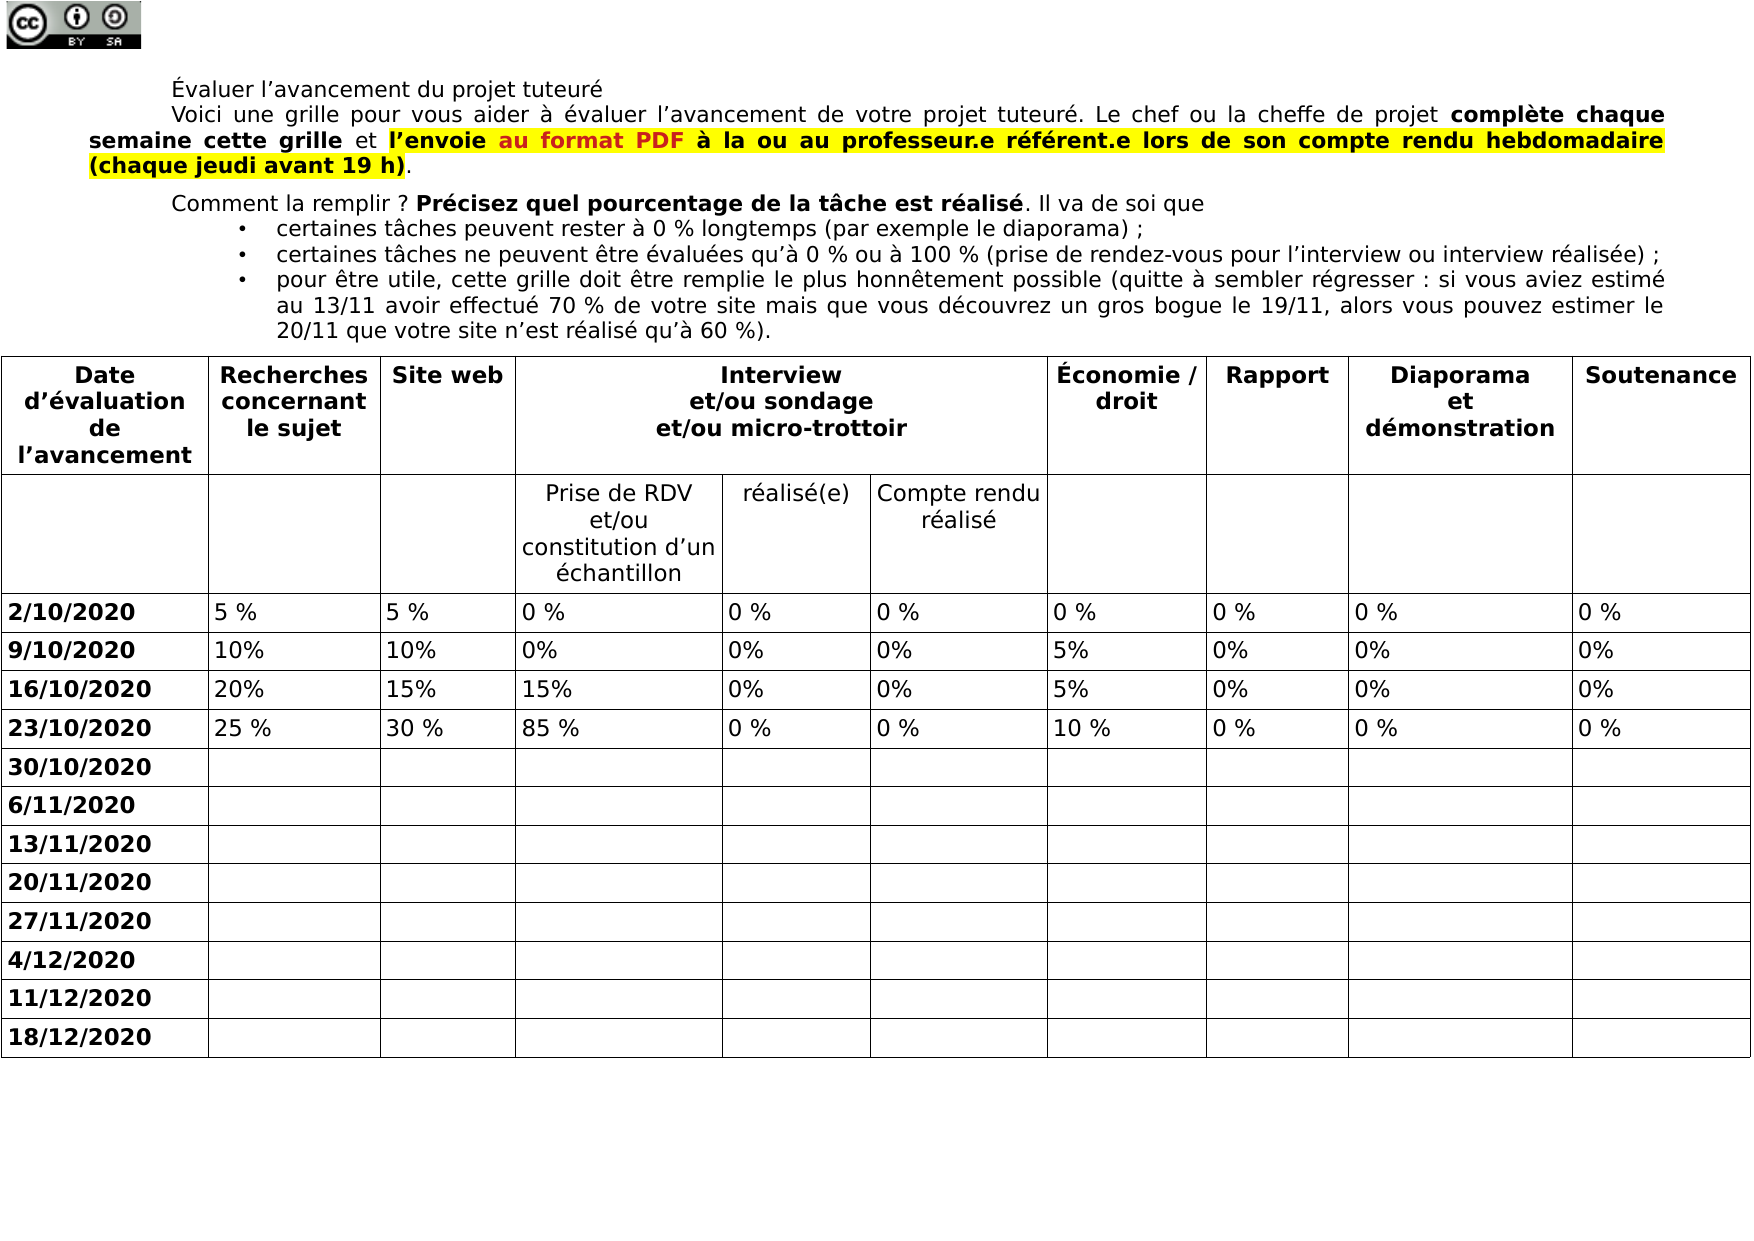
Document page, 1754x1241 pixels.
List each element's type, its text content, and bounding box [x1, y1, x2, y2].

table_cell [209, 864, 380, 902]
table_cell [516, 980, 722, 1018]
table_cell 0% [1573, 671, 1750, 709]
table_cell [381, 787, 515, 825]
table_cell [1048, 1019, 1206, 1057]
table_cell 10 % [1048, 710, 1206, 747]
table_header Interview et/ou sondage et/ou micro-trottoir [516, 357, 1047, 474]
table_cell 10% [381, 633, 515, 670]
table_cell [1048, 864, 1206, 902]
table_cell [516, 749, 722, 786]
table_cell [1573, 1019, 1750, 1057]
text Comment la remplir ? Précisez quel pourcentage de la tâche est réalisé. Il va de soi que [88, 191, 1665, 216]
table_cell [723, 787, 870, 825]
table_cell réalisé(e) [723, 475, 870, 593]
table_cell [516, 1019, 722, 1057]
table_cell [1207, 942, 1348, 979]
list certaines tâches ne peuvent être évaluées qu’à 0 % ou à 100 % (prise de rendez-vous pour l’interview ou interview réalisée) ; [238, 242, 1665, 267]
text Voici une grille pour vous aider à évaluer l’avancement de votre projet tuteuré. Le chef ou la cheffe de projet complète chaque semaine cette grille et l’envoie au format PDF à la ou au professeur.e référent.e lors de son compte rendu hebdomadaire (chaque jeudi avant 19 h). [88, 102, 1665, 179]
table_cell [1349, 942, 1572, 979]
table_cell [723, 980, 870, 1018]
table_cell 0 % [1207, 594, 1348, 631]
table_cell [1048, 475, 1206, 593]
table_cell [209, 475, 380, 593]
table_cell 0 % [1573, 710, 1750, 747]
table_cell [1349, 980, 1572, 1018]
table_cell 15% [516, 671, 722, 709]
table_cell [1573, 864, 1750, 902]
picture [6, 1, 142, 49]
table_cell [381, 475, 515, 593]
table_cell 2/10/2020 [2, 594, 208, 631]
table_cell [1207, 1019, 1348, 1057]
table_cell 0% [1349, 633, 1572, 670]
table_cell [723, 942, 870, 979]
table_cell [381, 942, 515, 979]
table_cell [516, 864, 722, 902]
table_cell [381, 980, 515, 1018]
table_cell [1349, 749, 1572, 786]
table_cell 27/11/2020 [2, 903, 208, 941]
table_cell [723, 826, 870, 863]
table_cell [1349, 826, 1572, 863]
table_cell 18/12/2020 [2, 1019, 208, 1057]
table_cell 0% [516, 633, 722, 670]
table_cell 0% [871, 671, 1047, 709]
table_cell 5% [1048, 671, 1206, 709]
table_cell 0 % [1573, 594, 1750, 631]
table_cell [1573, 942, 1750, 979]
table_cell 0 % [723, 710, 870, 747]
table_cell 13/11/2020 [2, 826, 208, 863]
table_cell [1207, 864, 1348, 902]
table_cell [871, 942, 1047, 979]
table_cell [1349, 903, 1572, 941]
table_cell 5 % [381, 594, 515, 631]
table_cell 0 % [1207, 710, 1348, 747]
table_cell [1207, 903, 1348, 941]
table_cell [209, 826, 380, 863]
table_cell [1207, 826, 1348, 863]
table_header Recherches concernant le sujet [209, 357, 380, 474]
table_cell [1048, 942, 1206, 979]
table_cell [1048, 787, 1206, 825]
table_cell 0% [723, 633, 870, 670]
table_cell 30/10/2020 [2, 749, 208, 786]
table_cell [209, 980, 380, 1018]
table_cell [209, 903, 380, 941]
table_cell [871, 826, 1047, 863]
table_header Soutenance [1573, 357, 1750, 474]
table_cell [723, 1019, 870, 1057]
table_cell [1573, 980, 1750, 1018]
table_header Économie / droit [1048, 357, 1206, 474]
table_cell [1207, 787, 1348, 825]
table_cell [381, 826, 515, 863]
table_cell [1048, 980, 1206, 1018]
table_cell [1573, 787, 1750, 825]
table_cell [1349, 475, 1572, 593]
table_cell [871, 980, 1047, 1018]
table_cell [723, 903, 870, 941]
table_cell [209, 749, 380, 786]
table_cell 9/10/2020 [2, 633, 208, 670]
subtitle Évaluer l’avancement du projet tuteuré [88, 77, 1665, 102]
table_cell [209, 787, 380, 825]
table_cell 15% [381, 671, 515, 709]
table_cell [1349, 787, 1572, 825]
table_cell [871, 1019, 1047, 1057]
table_cell [1573, 903, 1750, 941]
table_cell [1207, 980, 1348, 1018]
table_cell 0 % [516, 594, 722, 631]
table_cell [1207, 749, 1348, 786]
table_cell [381, 1019, 515, 1057]
table_cell [871, 864, 1047, 902]
table_cell [1048, 749, 1206, 786]
table_cell [723, 749, 870, 786]
table_cell 5 % [209, 594, 380, 631]
table_cell [871, 787, 1047, 825]
table_cell [1207, 475, 1348, 593]
table_cell [1573, 749, 1750, 786]
table_cell 0% [1349, 671, 1572, 709]
table_cell [381, 903, 515, 941]
table_cell [1349, 864, 1572, 902]
table_cell Prise de RDV et/ou constitution d’un échantillon [516, 475, 722, 593]
table_cell 30 % [381, 710, 515, 747]
table_cell [381, 864, 515, 902]
table_cell 85 % [516, 710, 722, 747]
table_cell 0% [1573, 633, 1750, 670]
table_header Date d’évaluation de l’avancement [2, 357, 208, 474]
list certaines tâches peuvent rester à 0 % longtemps (par exemple le diaporama) ; [238, 216, 1665, 242]
table_cell 25 % [209, 710, 380, 747]
table_cell [209, 942, 380, 979]
table_cell 0 % [1349, 710, 1572, 747]
table_cell 5% [1048, 633, 1206, 670]
list pour être utile, cette grille doit être remplie le plus honnêtement possible (quitte à sembler régresser : si vous aviez estimé au 13/11 avoir effectué 70 % de votre site mais que vous découvrez un gros bogue le 19/11, alors vous pouvez estimer le 20/11 que votre site n’est réalisé qu’à 60 %). [238, 267, 1665, 344]
table_cell 4/12/2020 [2, 942, 208, 979]
table_cell 0 % [723, 594, 870, 631]
table_cell 0 % [1048, 594, 1206, 631]
table_cell [516, 826, 722, 863]
table_header Rapport [1207, 357, 1348, 474]
table_cell 0 % [1349, 594, 1572, 631]
table_cell [516, 787, 722, 825]
table_cell [723, 864, 870, 902]
table_cell [209, 1019, 380, 1057]
table_cell 16/10/2020 [2, 671, 208, 709]
table_cell 0% [1207, 671, 1348, 709]
table_header Diaporama et démonstration [1349, 357, 1572, 474]
table_cell [516, 942, 722, 979]
table_cell 11/12/2020 [2, 980, 208, 1018]
table_cell Compte rendu réalisé [871, 475, 1047, 593]
table_header Site web [381, 357, 515, 474]
table_cell 0 % [871, 710, 1047, 747]
table_cell [516, 903, 722, 941]
table_cell 0% [1207, 633, 1348, 670]
table_cell 20% [209, 671, 380, 709]
table_cell 20/11/2020 [2, 864, 208, 902]
table_cell [1048, 826, 1206, 863]
table_cell 6/11/2020 [2, 787, 208, 825]
table_cell 23/10/2020 [2, 710, 208, 747]
table_cell 0 % [871, 594, 1047, 631]
table_cell [1573, 475, 1750, 593]
table_cell 10% [209, 633, 380, 670]
table_cell [2, 475, 208, 593]
table_cell [1048, 903, 1206, 941]
table_cell [381, 749, 515, 786]
table_cell 0% [871, 633, 1047, 670]
table_cell [1349, 1019, 1572, 1057]
table_cell 0% [723, 671, 870, 709]
table_cell [871, 749, 1047, 786]
table_cell [1573, 826, 1750, 863]
table_cell [871, 903, 1047, 941]
